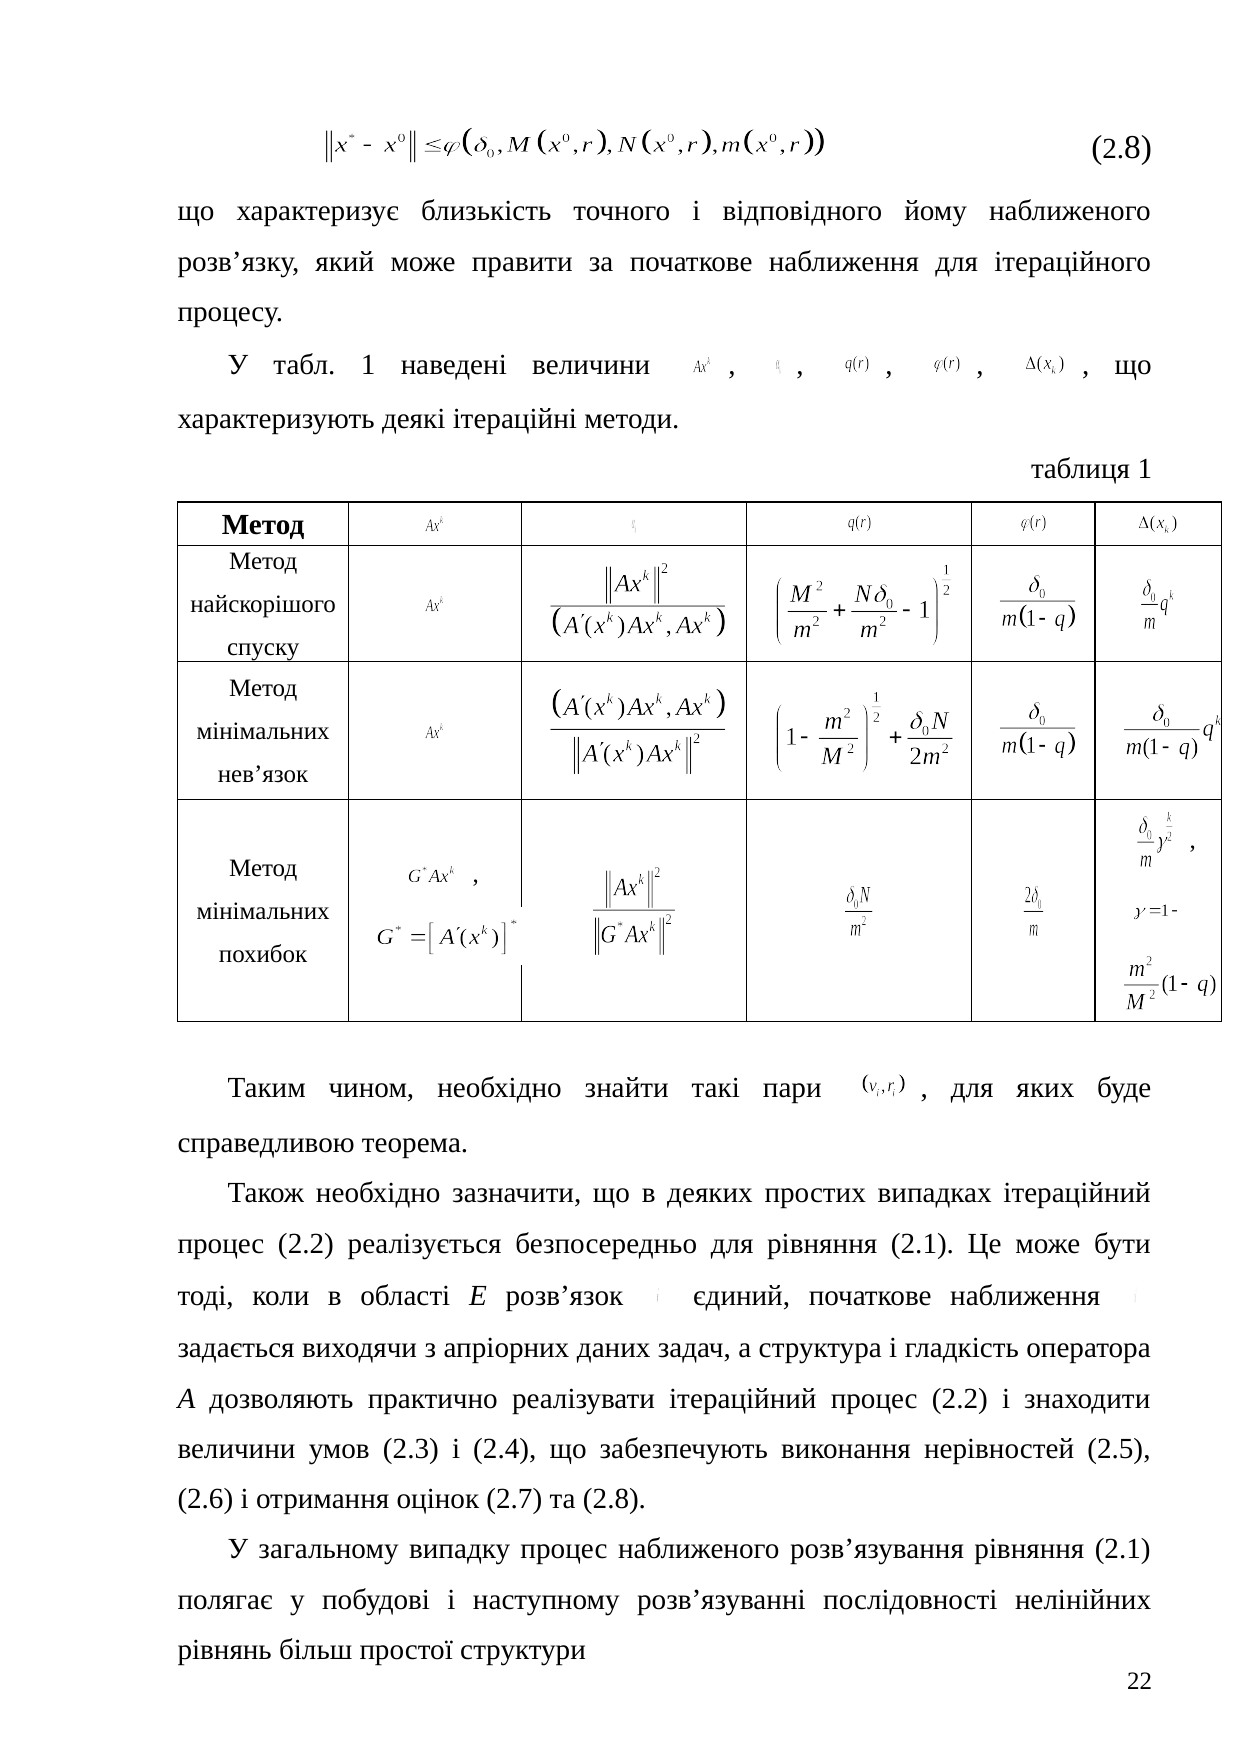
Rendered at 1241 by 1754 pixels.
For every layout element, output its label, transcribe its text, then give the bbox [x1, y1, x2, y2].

text що характеризує близькість точного і відповідного йому наближеного розв’язку, який може правити за початкове наближення для ітераційного процесу. [177, 193, 1152, 328]
table_header Метод [178, 503, 348, 545]
table_cell [747, 800, 971, 1021]
text Таким чином, необхідно знайти такі пари , для яких буде справедливою теорема. [177, 1065, 1152, 1159]
table_cell [349, 662, 521, 799]
table_cell Метод мінімальних похибок [178, 800, 348, 1021]
table_header [972, 503, 1094, 545]
table_cell [522, 800, 746, 1021]
table_cell [972, 662, 1094, 799]
table_header [522, 503, 746, 545]
table_cell [522, 662, 746, 799]
table_cell [747, 662, 971, 799]
text таблиця 1 [177, 451, 1152, 485]
table_cell [349, 546, 521, 661]
table_cell , [349, 800, 521, 1021]
table_cell Метод найскорішого спуску [178, 546, 348, 661]
table_cell [972, 546, 1094, 661]
table_cell [522, 546, 746, 661]
text У табл. 1 наведені величини , , , , , що характеризують деякі ітераційні методи. [177, 344, 1152, 434]
table_cell [1096, 662, 1221, 799]
table_header [349, 503, 521, 545]
text Також необхідно зазначити, що в деяких простих випадках ітераційний процес (2.2) реалізується безпосередньо для рівняння (2.1). Це може бути тоді, коли в області E розв’язок єдиний, початкове наближення задається виходячи з апріорних даних задач, а структура і гладкість оператора A дозволяють практично реалізувати ітераційний процес (2.2) і знаходити величини умов (2.3) і (2.4), що забезпечують виконання нерівностей (2.5), (2.6) і отримання оцінок (2.7) та (2.8). [177, 1176, 1152, 1515]
text У загальному випадку процес наближеного розв’язування рівняння (2.1) полягає у побудові і наступному розв’язуванні послідовності нелінійних рівнянь більш простої структури [177, 1532, 1152, 1666]
table_cell [1096, 546, 1221, 661]
table_cell [747, 546, 971, 661]
table_cell [972, 800, 1094, 1021]
table_cell Метод мінімальних нев’язок [178, 662, 348, 799]
text [177, 118, 308, 174]
table_header [747, 503, 971, 545]
text (2.8) [841, 118, 1152, 174]
table_header [1096, 503, 1221, 545]
table_cell , [1096, 800, 1221, 1021]
